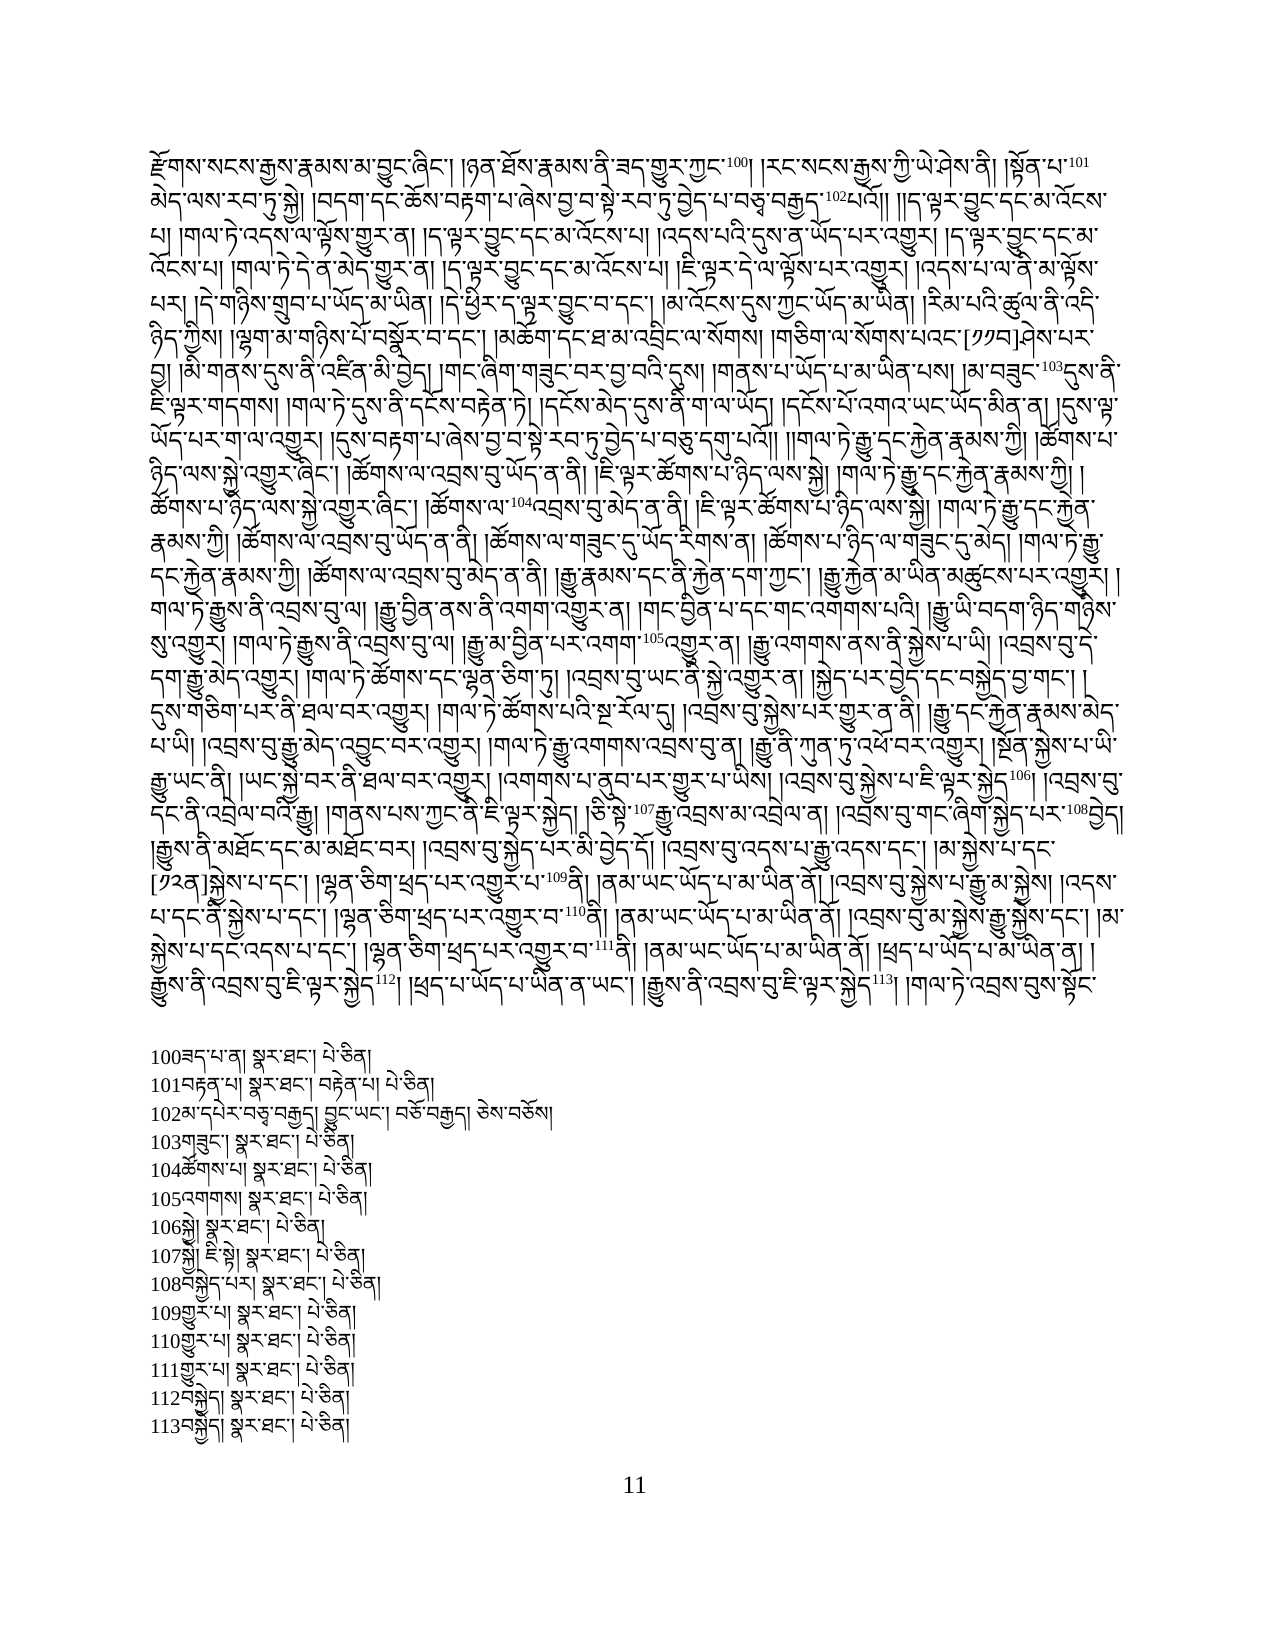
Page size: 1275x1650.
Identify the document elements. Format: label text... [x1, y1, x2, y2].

text སྐྱེ། ཇི་སྟེ། སྣར་ཐང་། པེ་ཅིན། [150, 1241, 1125, 1269]
text བསྐྱེད། སྣར་ཐང་། པེ་ཅིན། [150, 1412, 1125, 1440]
text བསྐྱེད་པར། སྣར་ཐང་། པེ་ཅིན། [150, 1269, 1125, 1298]
text མ་དཔེར་བཅྭ་བརྒྱད། བྱུང་ཡང་། བཅོ་བརྒྱད། ཅེས་བཅོས། [150, 1099, 1125, 1127]
text གྱུར་པ། སྣར་ཐང་། པེ་ཅིན། [150, 1355, 1125, 1383]
text ཚོགས་པ། སྣར་ཐང་། པེ་ཅིན། [150, 1156, 1125, 1184]
text ཟད་པ་ན། སྣར་ཐང་། པེ་ཅིན། [150, 1042, 1125, 1070]
text གྱུར་པ། སྣར་ཐང་། པེ་ཅིན། [150, 1298, 1125, 1326]
text གཟུང་། སྣར་ཐང་། པེ་ཅིན། [150, 1127, 1125, 1156]
text གྱུར་པ། སྣར་ཐང་། པེ་ཅིན། [150, 1326, 1125, 1355]
text བསྐྱེད། སྣར་ཐང་། པེ་ཅིན། [150, 1383, 1125, 1412]
text སྐྱེ། སྣར་ཐང་། པེ་ཅིན། [150, 1212, 1125, 1241]
text འགགས། སྣར་ཐང་། པེ་ཅིན། [150, 1184, 1125, 1212]
text བརྟན་པ། སྣར་ཐང་། བརྟེན་པ། པེ་ཅིན། [150, 1070, 1125, 1099]
